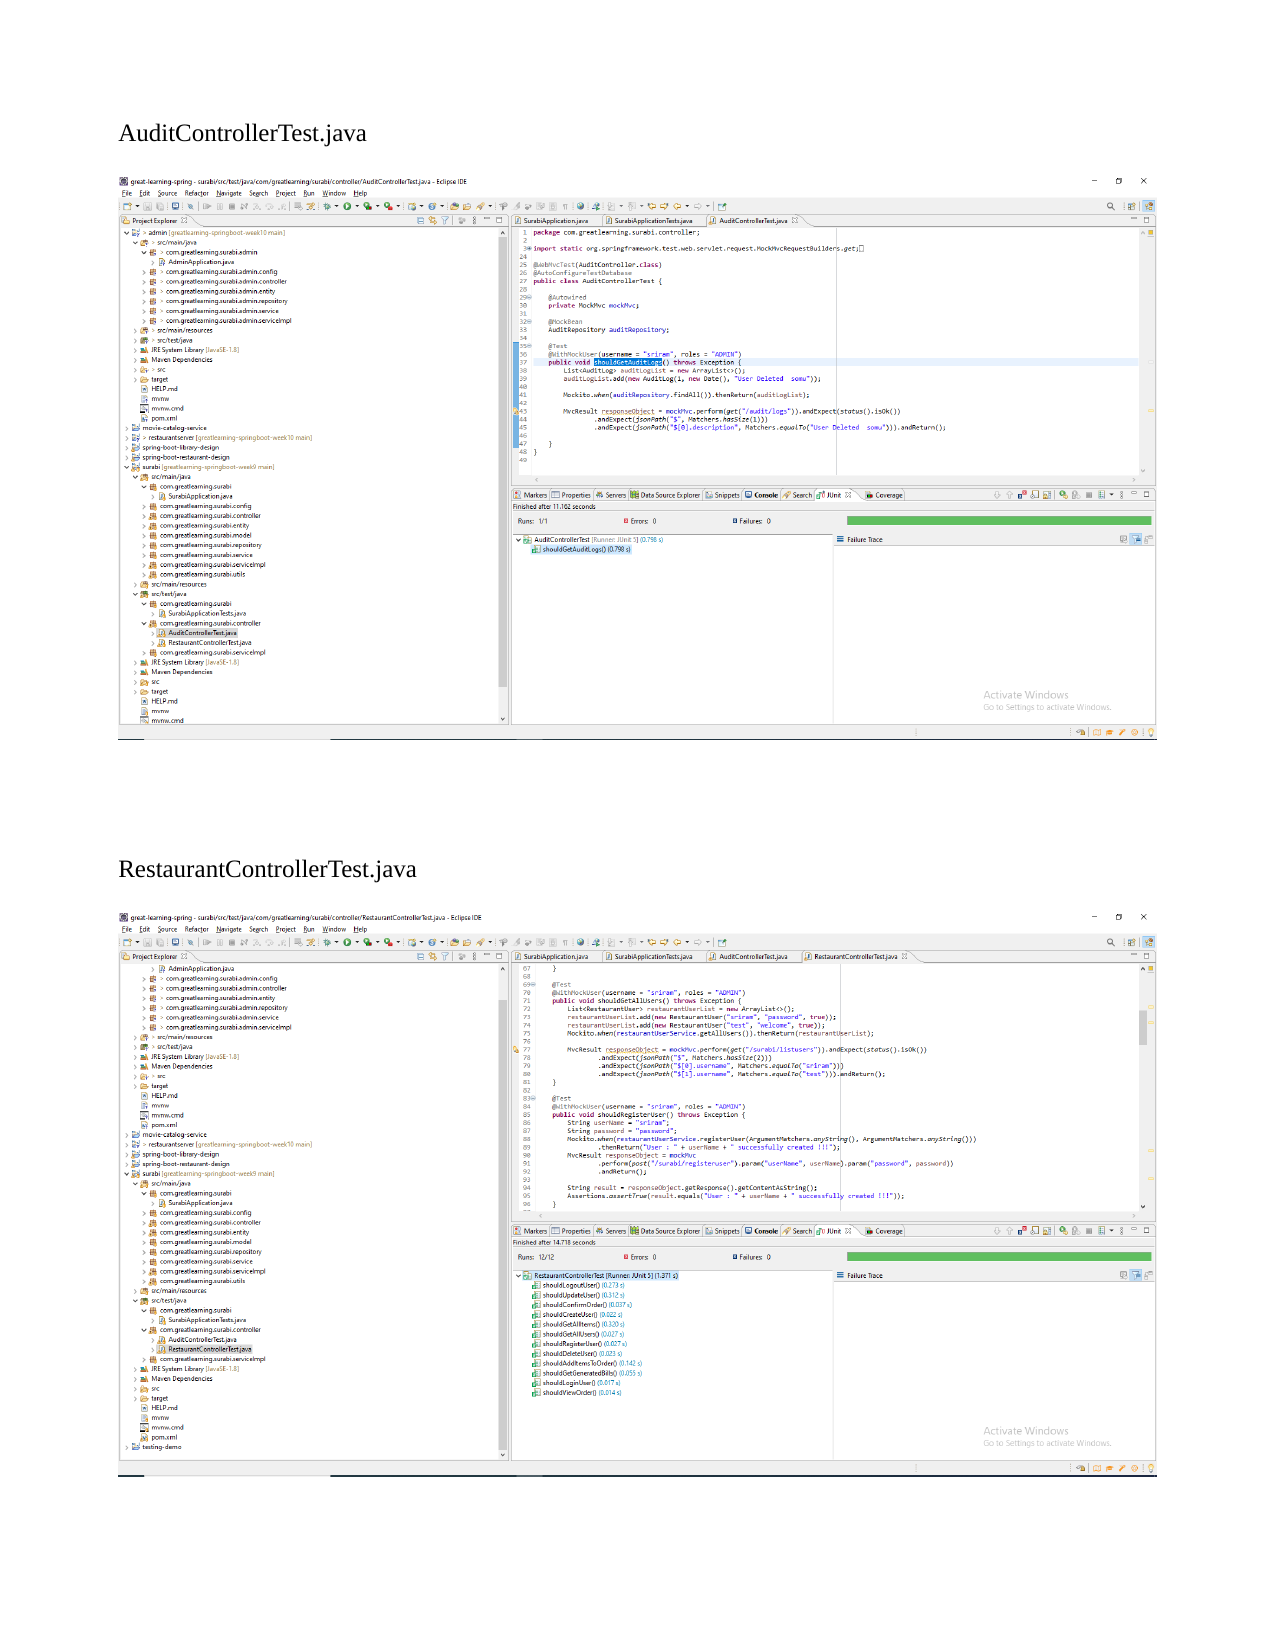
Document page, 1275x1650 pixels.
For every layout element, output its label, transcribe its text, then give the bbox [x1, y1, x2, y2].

picture [118, 911, 1157, 1477]
text AuditControllerTest.java [118, 118, 1157, 147]
text RestaurantControllerTest.java [118, 854, 1157, 883]
picture [118, 175, 1157, 740]
